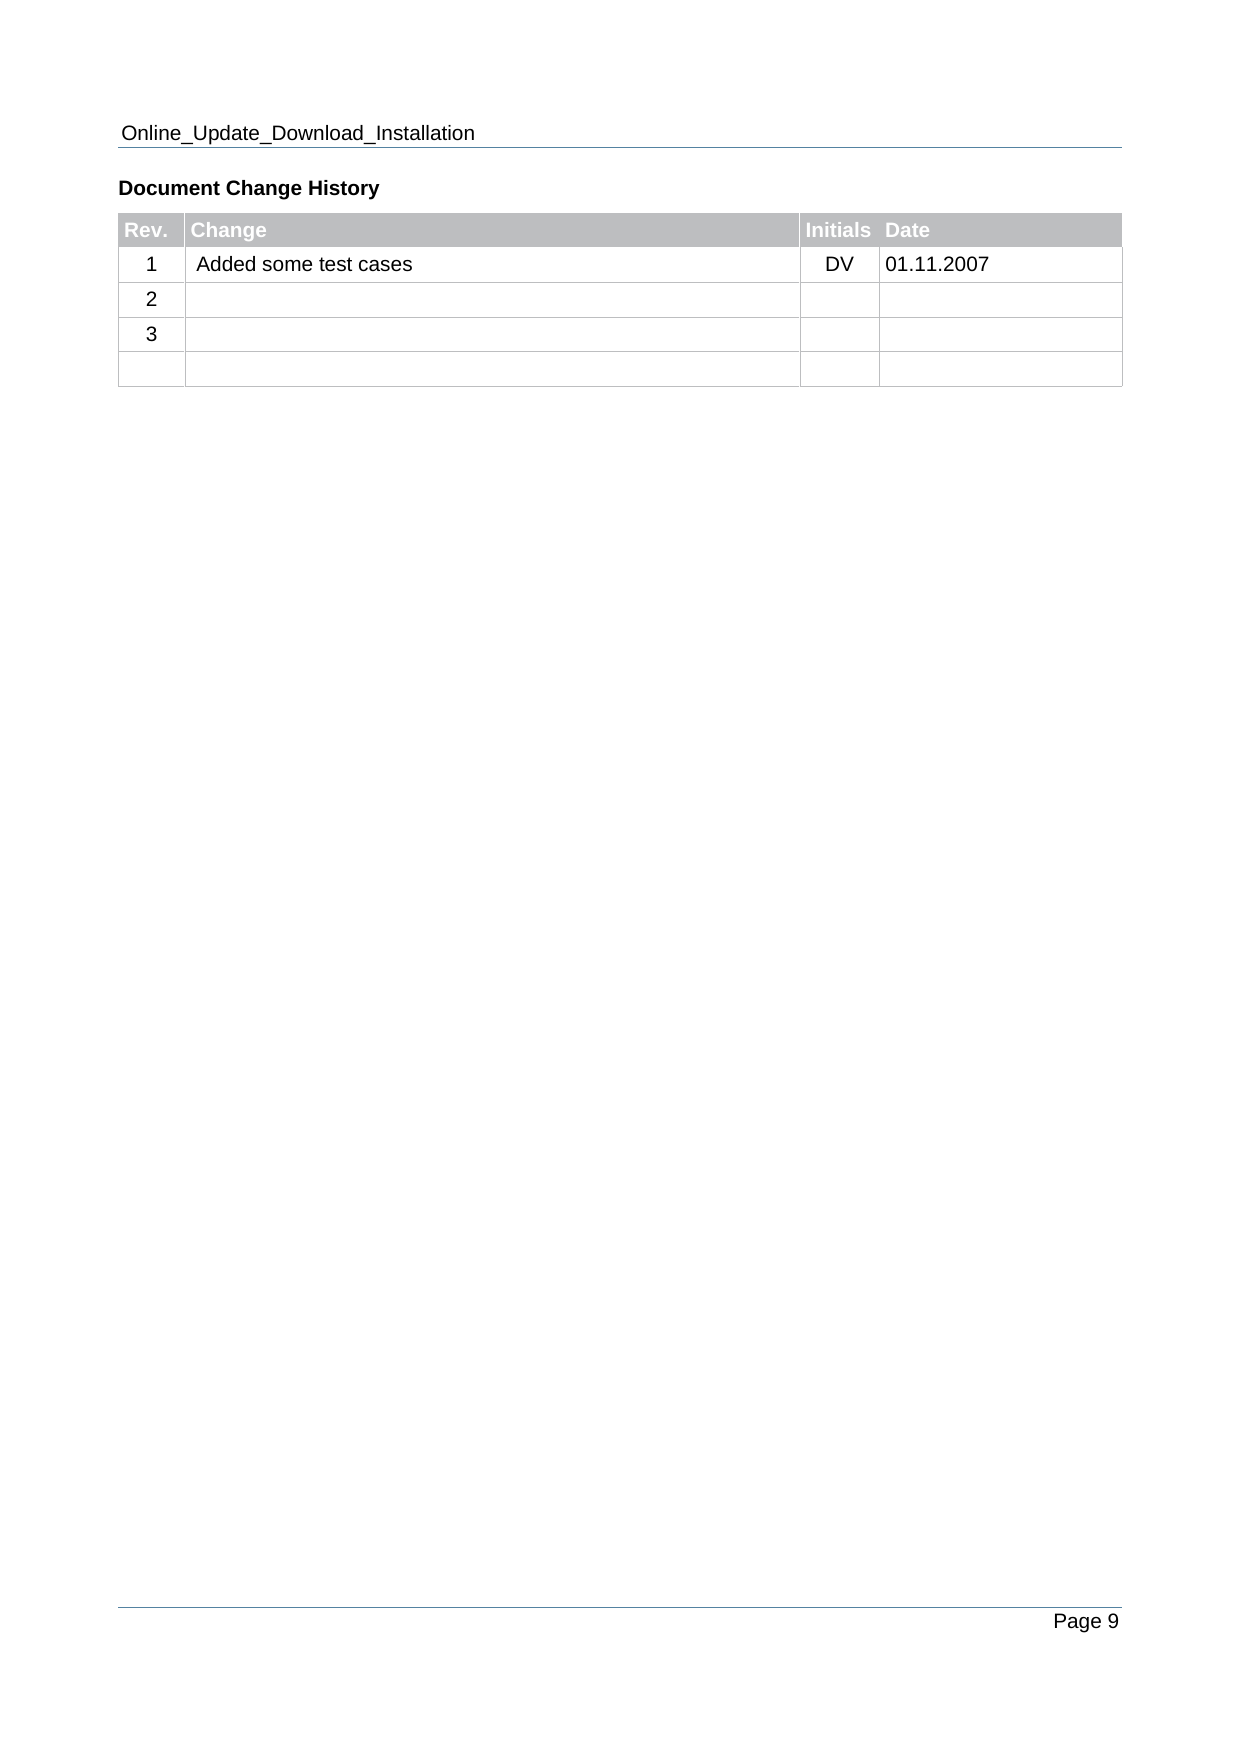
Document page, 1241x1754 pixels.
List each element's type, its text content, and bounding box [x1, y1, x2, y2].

table_cell [186, 283, 799, 317]
subtitle Document Change History [118, 177, 1122, 200]
table_cell 3 [119, 318, 184, 351]
table_cell DV [801, 247, 879, 282]
table_cell <...> [119, 352, 184, 386]
table_header Rev. [118, 213, 184, 247]
table_cell [880, 283, 1122, 317]
table_cell [186, 352, 799, 386]
table_header Date [879, 213, 1122, 247]
table_cell [801, 283, 879, 317]
table_cell [801, 318, 879, 351]
table_header Change [185, 213, 799, 247]
table_cell 2 [119, 283, 184, 317]
table_cell [880, 352, 1122, 386]
table_cell Added some test cases [186, 247, 799, 282]
table_header Initials [800, 213, 879, 247]
table_cell [186, 318, 799, 351]
table_cell 1 [119, 247, 184, 282]
table_cell [801, 352, 879, 386]
table_cell [880, 318, 1122, 351]
table_cell 01.11.2007 [880, 247, 1122, 282]
